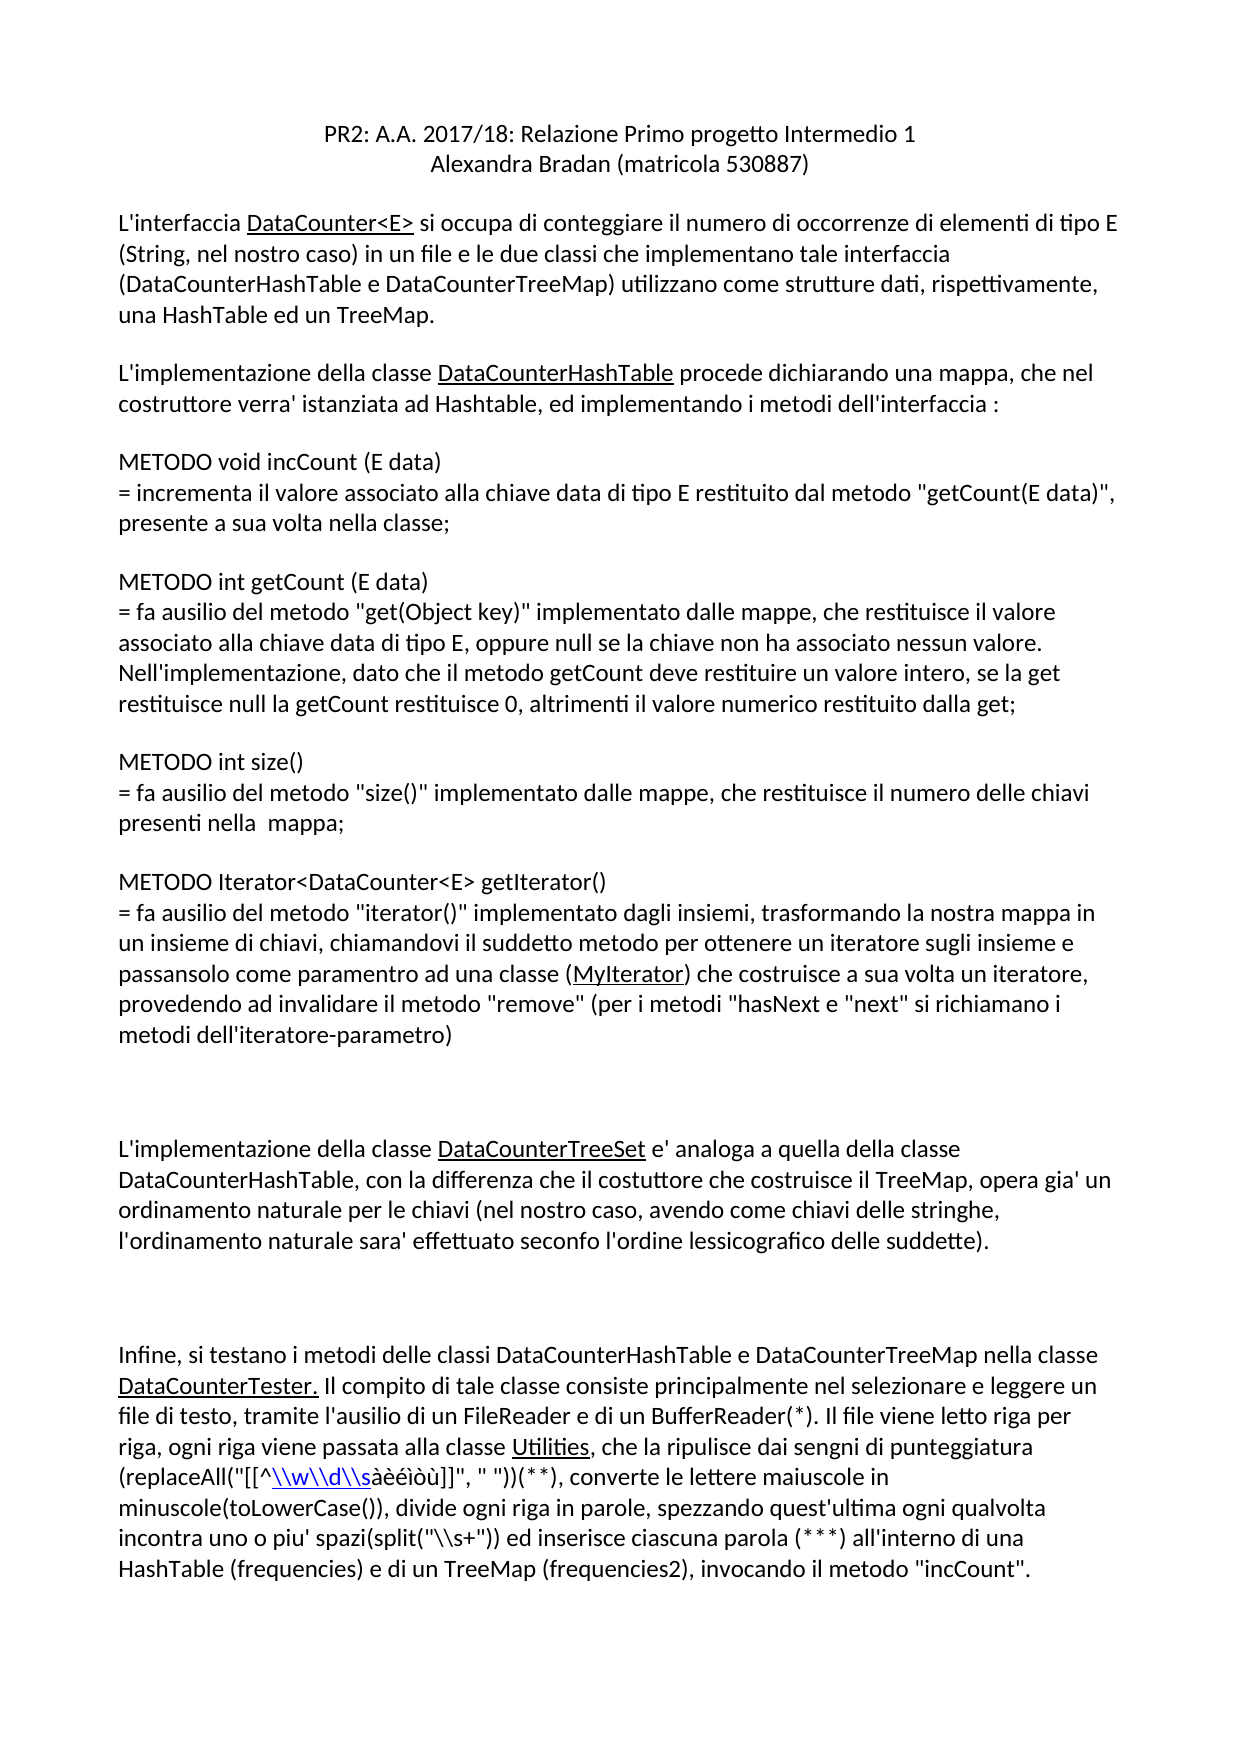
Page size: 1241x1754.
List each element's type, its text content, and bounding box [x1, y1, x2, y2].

text L'interfaccia DataCounter<E> si occupa di conteggiare il numero di occorrenze di elementi di tipo E (String, nel nostro caso) in un file e le due classi che implementano tale interfaccia (DataCounterHashTable e DataCounterTreeMap) utilizzano come strutture dati, rispettivamente, una HashTable ed un TreeMap. [118, 207, 1122, 329]
text = fa ausilio del metodo "get(Object key)" implementato dalle mappe, che restituisce il valore associato alla chiave data di tipo E, oppure null se la chiave non ha associato nessun valore. Nell'implementazione, dato che il metodo getCount deve restituire un valore intero, se la get restituisce null la getCount restituisce 0, altrimenti il valore numerico restituito dalla get; [118, 596, 1122, 718]
text = incrementa il valore associato alla chiave data di tipo E restituito dal metodo "getCount(E data)", presente a sua volta nella classe; [118, 477, 1122, 538]
text Infine, si testano i metodi delle classi DataCounterHashTable e DataCounterTreeMap nella classe DataCounterTester. Il compito di tale classe consiste principalmente nel selezionare e leggere un file di testo, tramite l'ausilio di un FileReader e di un BufferReader(*). Il file viene letto riga per riga, ogni riga viene passata alla classe Utilities, che la ripulisce dai sengni di punteggiatura (replaceAll("[[^\\w\\d\\sàèéìòù]]", " "))(**), converte le lettere maiuscole in minuscole(toLowerCase()), divide ogni riga in parole, spezzando quest'ultima ogni qualvolta incontra uno o piu' spazi(split("\\s+")) ed inserisce ciascuna parola (***) all'interno di una HashTable (frequencies) e di un TreeMap (frequencies2), invocando il metodo "incCount". [118, 1339, 1122, 1584]
text METODO int size() [118, 747, 1122, 777]
text PR2: A.A. 2017/18: Relazione Primo progetto Intermedio 1 [118, 118, 1122, 149]
text L'implementazione della classe DataCounterTreeSet e' analoga a quella della classe DataCounterHashTable, con la differenza che il costuttore che costruisce il TreeMap, opera gia' un ordinamento naturale per le chiavi (nel nostro caso, avendo come chiavi delle stringhe, l'ordinamento naturale sara' effettuato seconfo l'ordine lessicografico delle suddette). [118, 1133, 1122, 1255]
text Alexandra Bradan (matricola 530887) [118, 149, 1122, 179]
text METODO int getCount (E data) [118, 566, 1122, 596]
text L'implementazione della classe DataCounterHashTable procede dichiarando una mappa, che nel costruttore verra' istanziata ad Hashtable, ed implementando i metodi dell'interfaccia : [118, 357, 1122, 418]
text = fa ausilio del metodo "iterator()" implementato dagli insiemi, trasformando la nostra mappa in un insieme di chiavi, chiamandovi il suddetto metodo per ottenere un iteratore sugli insieme e passansolo come paramentro ad una classe (MyIterator) che costruisce a sua volta un iteratore, provedendo ad invalidare il metodo "remove" (per i metodi "hasNext e "next" si richiamano i metodi dell'iteratore-parametro) [118, 897, 1122, 1049]
text METODO Iterator<DataCounter<E> getIterator() [118, 866, 1122, 897]
text = fa ausilio del metodo "size()" implementato dalle mappe, che restituisce il numero delle chiavi presenti nella mappa; [118, 777, 1122, 838]
text METODO void incCount (E data) [118, 446, 1122, 477]
